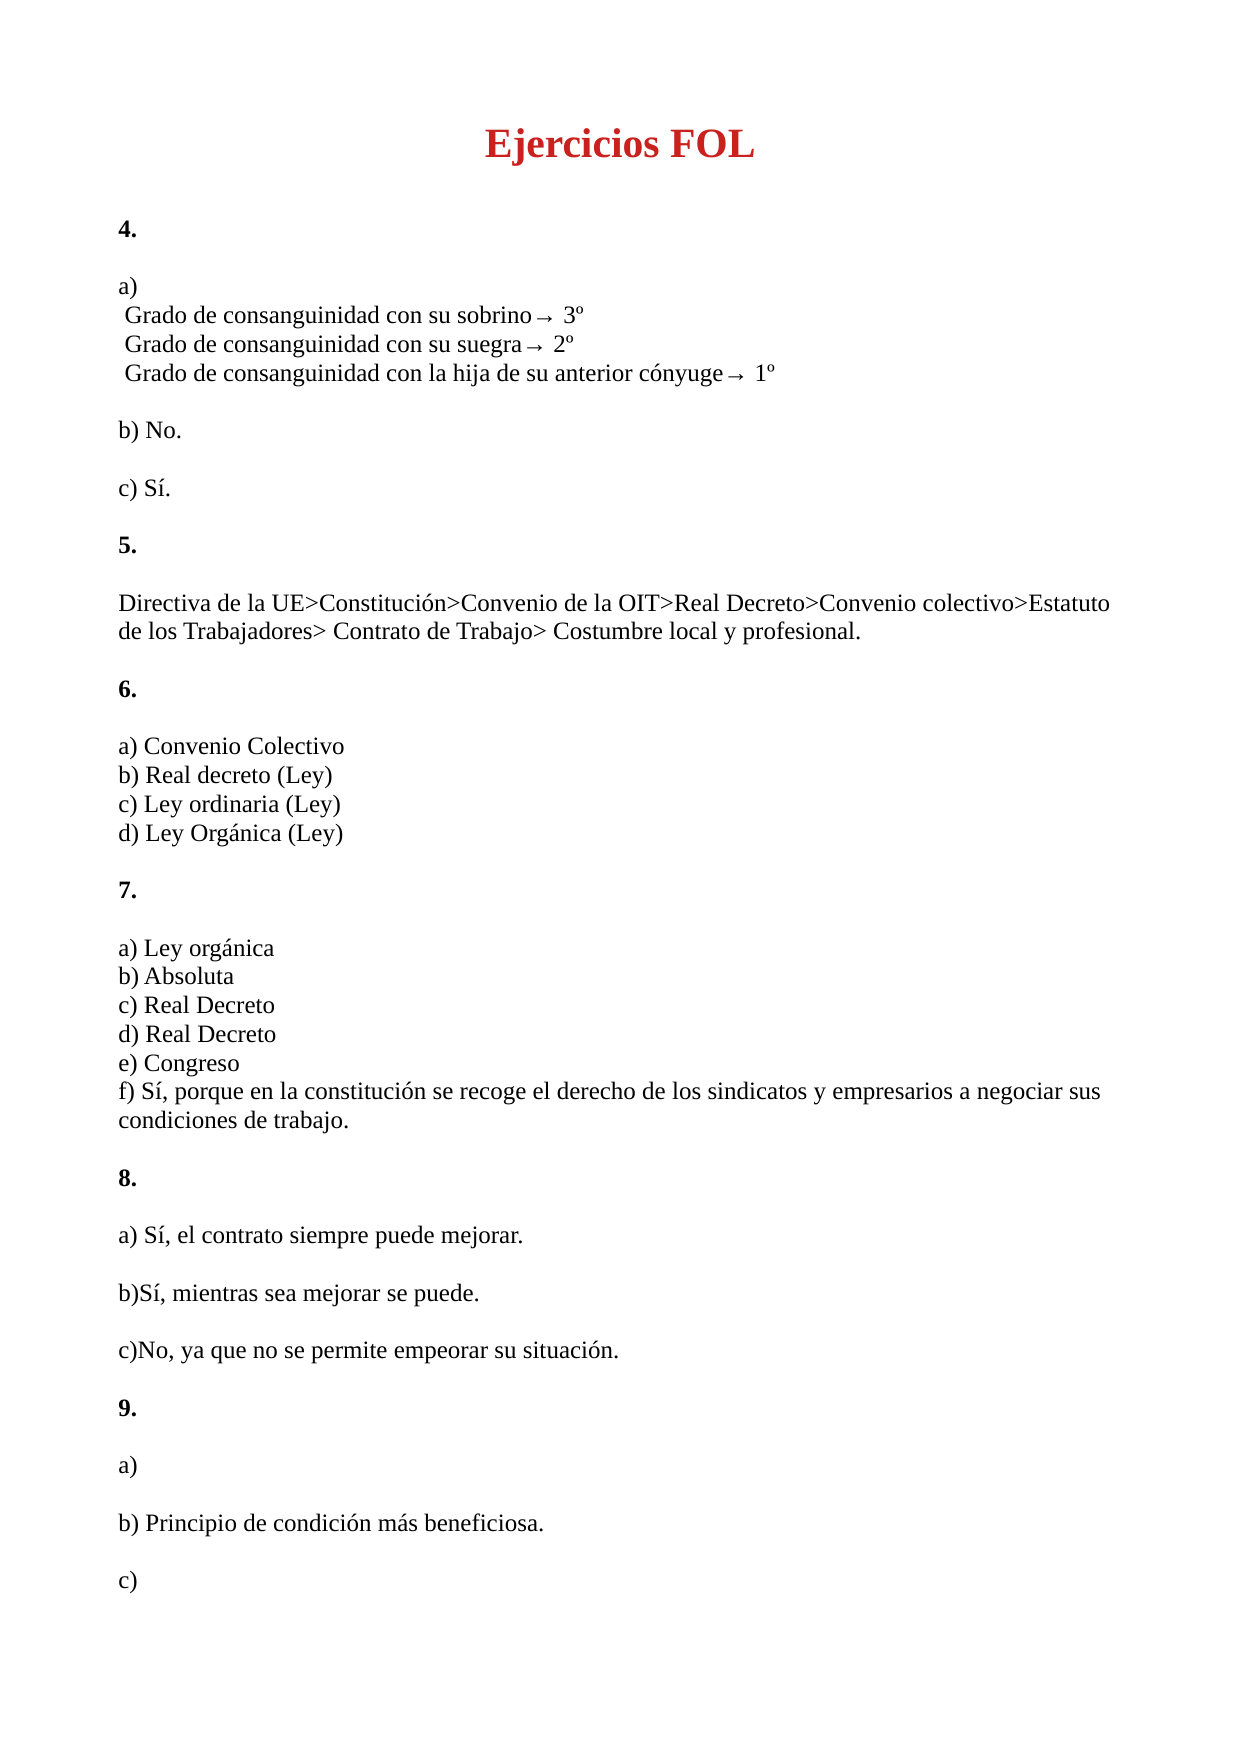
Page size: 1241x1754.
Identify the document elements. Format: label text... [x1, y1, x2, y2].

text b) Principio de condición más beneficiosa. [118, 1508, 1122, 1536]
text a) Ley orgánica [118, 933, 1122, 961]
text Grado de consanguinidad con su sobrino→ 3º [118, 300, 1122, 329]
text c) [118, 1565, 1122, 1594]
text b) Absoluta [118, 961, 1122, 990]
text 6. [118, 674, 1122, 703]
text Ejercicios FOL [118, 118, 1122, 166]
text f) Sí, porque en la constitución se recoge el derecho de los sindicatos y empresarios a negociar sus condiciones de trabajo. [118, 1076, 1122, 1134]
text Grado de consanguinidad con su suegra→ 2º [118, 329, 1122, 358]
text Grado de consanguinidad con la hija de su anterior cónyuge→ 1º [118, 358, 1122, 386]
text c) Sí. [118, 473, 1122, 501]
text b)Sí, mientras sea mejorar se puede. [118, 1278, 1122, 1306]
text e) Congreso [118, 1048, 1122, 1076]
text a) Sí, el contrato siempre puede mejorar. [118, 1220, 1122, 1249]
text 9. [118, 1393, 1122, 1421]
text Directiva de la UE>Constitución>Convenio de la OIT>Real Decreto>Convenio colectivo>Estatuto de los Trabajadores> Contrato de Trabajo> Costumbre local y profesional. [118, 588, 1122, 645]
text a) [118, 271, 1122, 300]
text d) Ley Orgánica (Ley) [118, 818, 1122, 846]
text 4. [118, 214, 1122, 243]
text d) Real Decreto [118, 1019, 1122, 1048]
text c) Real Decreto [118, 990, 1122, 1019]
text b) No. [118, 415, 1122, 444]
text 5. [118, 530, 1122, 559]
text c) Ley ordinaria (Ley) [118, 789, 1122, 818]
text c)No, ya que no se permite empeorar su situación. [118, 1335, 1122, 1364]
text b) Real decreto (Ley) [118, 760, 1122, 789]
text a) Convenio Colectivo [118, 731, 1122, 760]
text 8. [118, 1163, 1122, 1191]
text 7. [118, 875, 1122, 904]
text a) [118, 1450, 1122, 1479]
